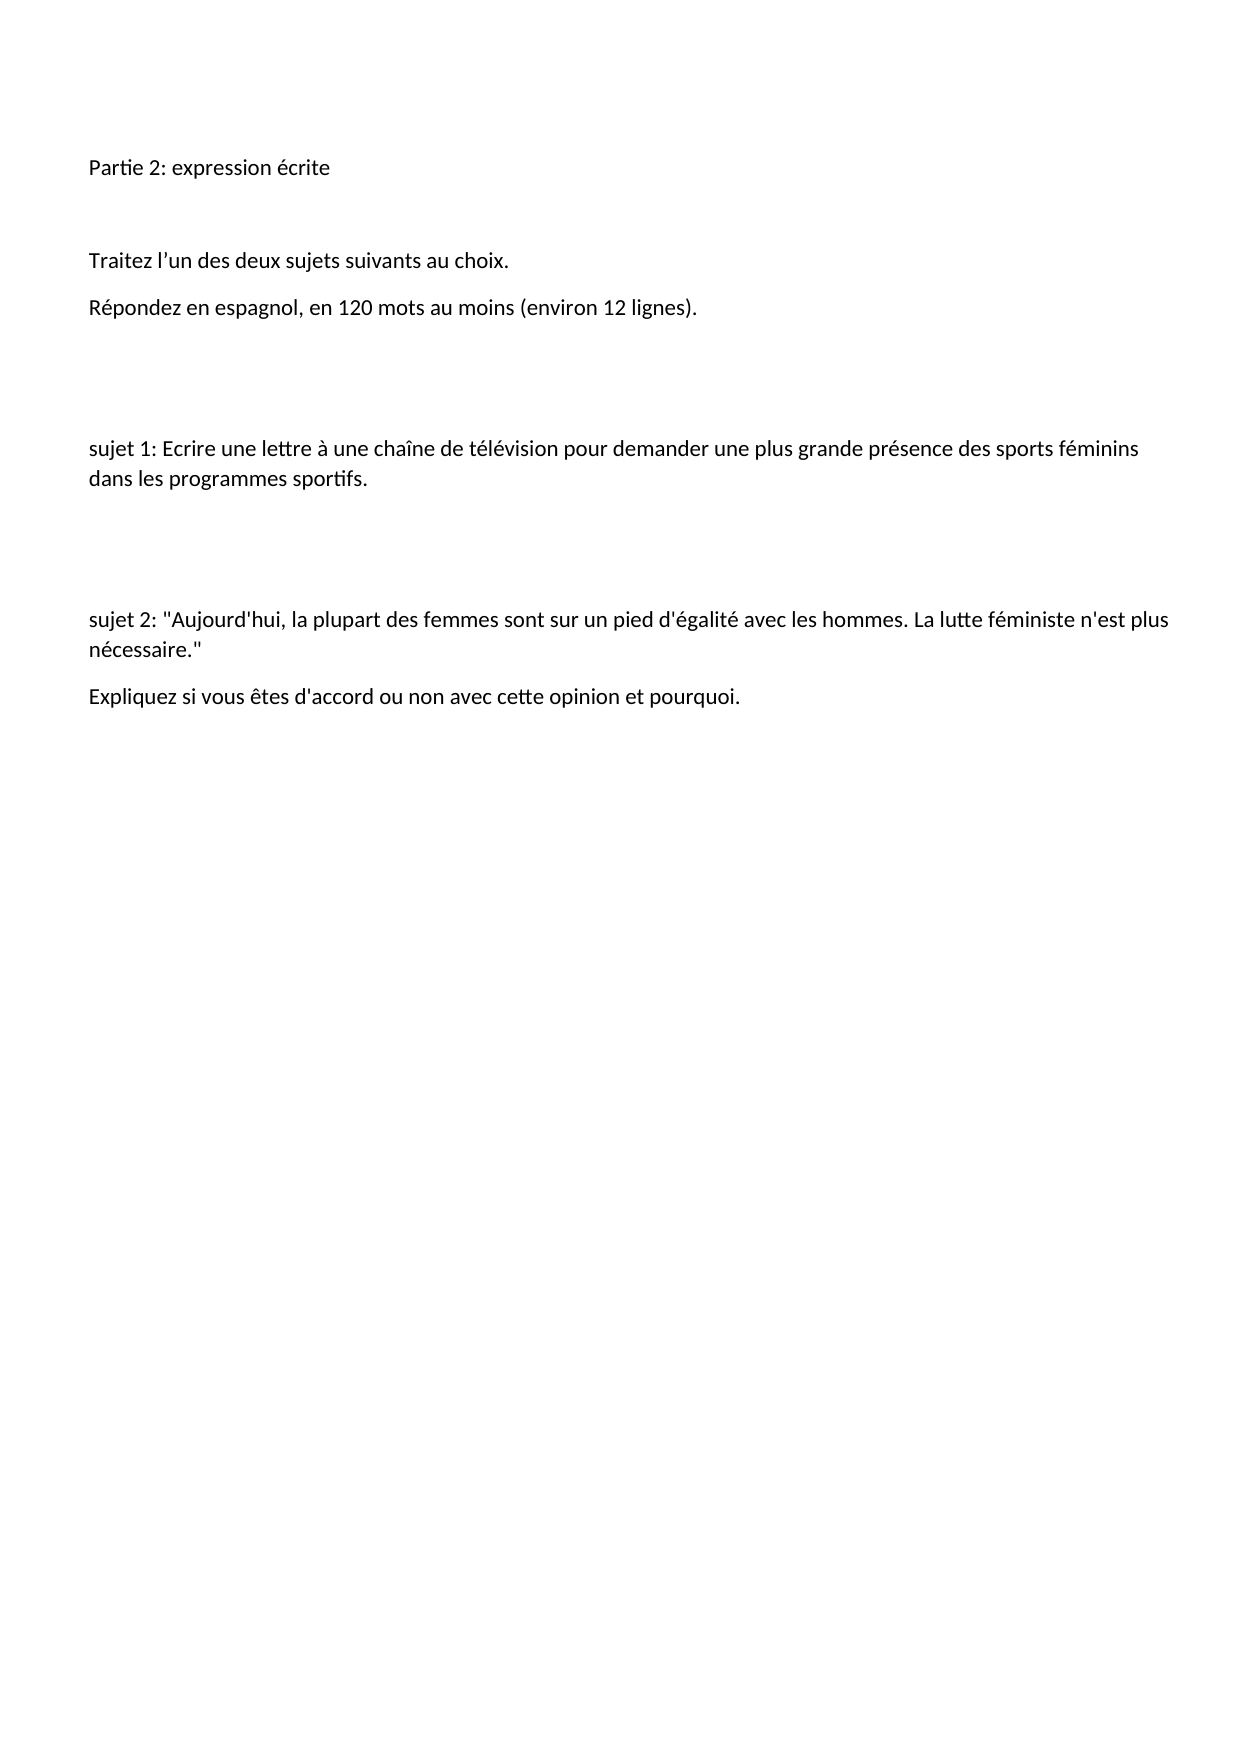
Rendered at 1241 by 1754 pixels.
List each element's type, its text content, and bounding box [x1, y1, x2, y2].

text sujet 2: "Aujourd'hui, la plupart des femmes sont sur un pied d'égalité avec les hommes. La lutte féministe n'est plus nécessaire." [89, 605, 1181, 663]
text Répondez en espagnol, en 120 mots au moins (environ 12 lignes). [89, 293, 1181, 321]
text sujet 1: Ecrire une lettre à une chaîne de télévision pour demander une plus grande présence des sports féminins dans les programmes sportifs. [89, 434, 1181, 492]
text Partie 2: expression écrite [89, 153, 1181, 181]
text Traitez l’un des deux sujets suivants au choix. [89, 247, 1181, 274]
text Expliquez si vous êtes d'accord ou non avec cette opinion et pourquoi. [89, 682, 1181, 710]
